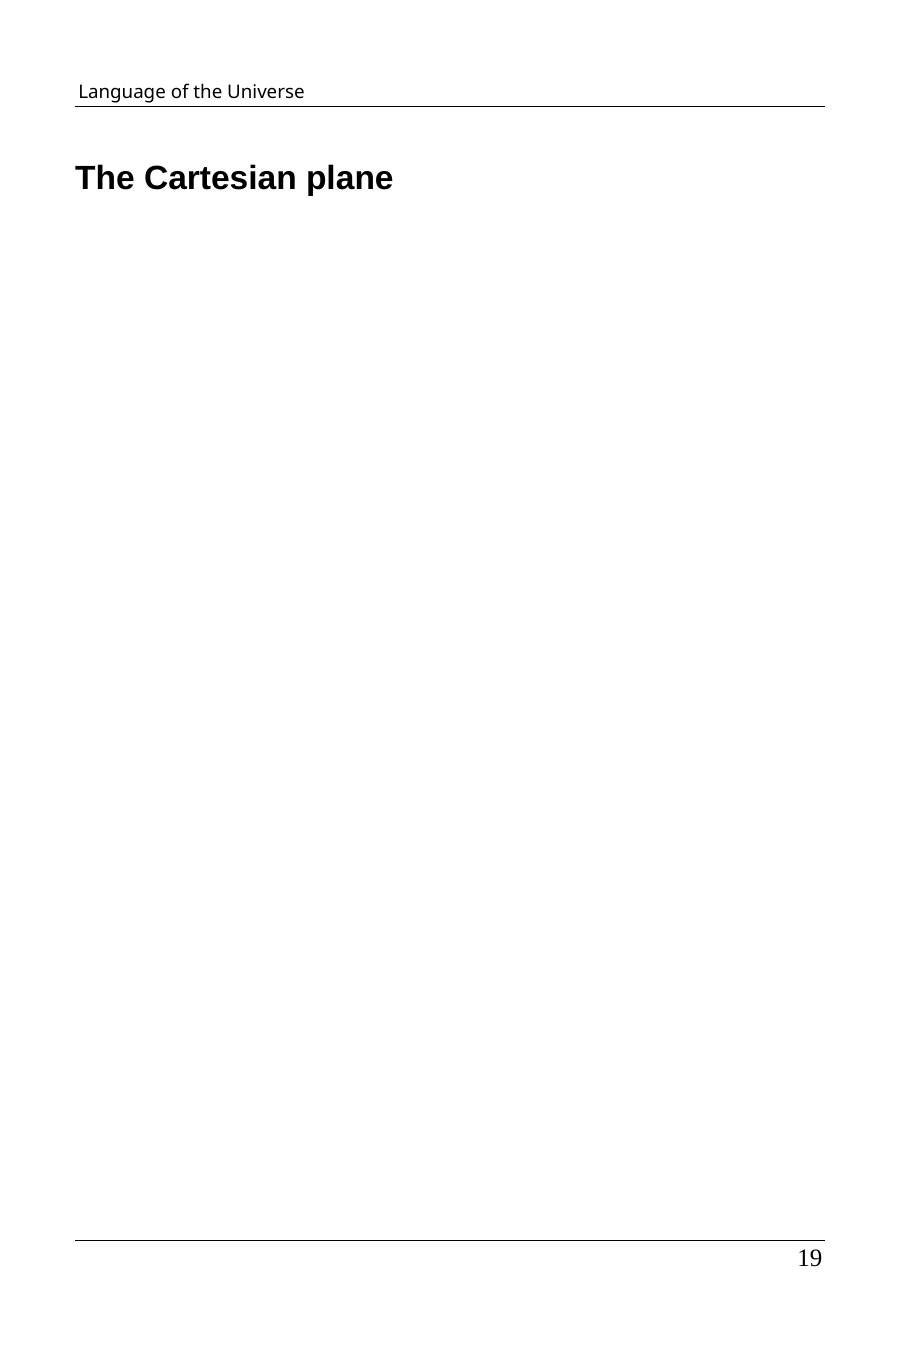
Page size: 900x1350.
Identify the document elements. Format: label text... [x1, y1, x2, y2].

subtitle The Cartesian plane [75, 157, 825, 196]
